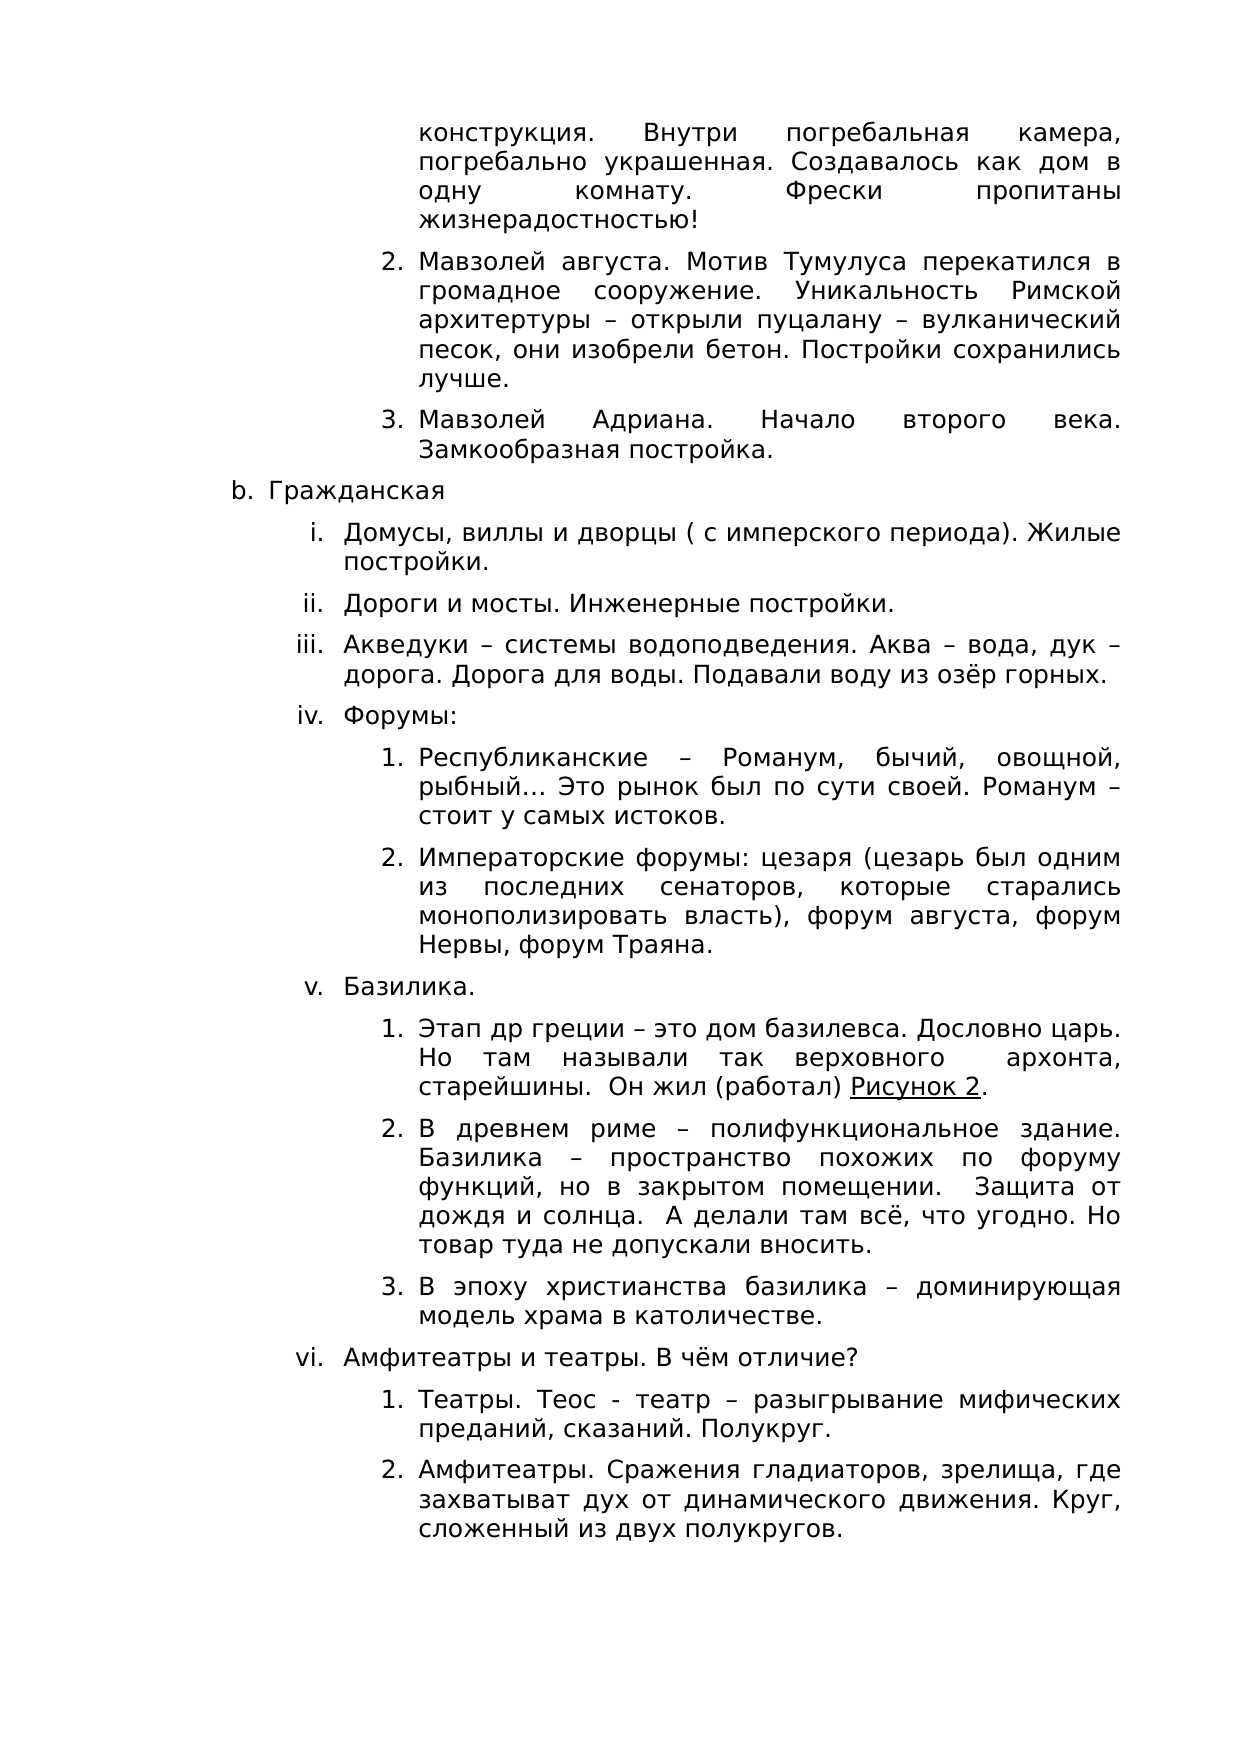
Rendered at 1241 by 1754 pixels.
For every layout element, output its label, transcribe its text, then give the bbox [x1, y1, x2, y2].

list Театры. Теос - театр – разыгрывание мифических преданий, сказаний. Полукруг. [381, 1385, 1122, 1443]
list В эпоху христианства базилика – доминирующая модель храма в католичестве. [381, 1272, 1122, 1331]
list конструкция. Внутри погребальная камера, погребально украшенная. Создавалось как дом в одну комнату. Фрески пропитаны жизнерадостностью! [381, 118, 1122, 235]
list Форумы: [324, 701, 1122, 731]
list Республиканские – Романум, бычий, овощной, рыбный… Это рынок был по сути своей. Романум – стоит у самых истоков. [381, 743, 1122, 831]
list Гражданская [231, 476, 1122, 506]
list Этап др греции – это дом базилевса. Дословно царь. Но там называли так верховного архонта, старейшины. Он жил (работал) Рисунок 2. [381, 1014, 1122, 1101]
list Домусы, виллы и дворцы ( с имперского периода). Жилые постройки. [324, 518, 1122, 576]
list Императорские форумы: цезаря (цезарь был одним из последних сенаторов, которые старались монополизировать власть), форум августа, форум Нервы, форум Траяна. [381, 843, 1122, 960]
list Мавзолей Адриана. Начало второго века. Замкообразная постройка. [381, 406, 1122, 464]
list Базилика. [324, 972, 1122, 1001]
list Мавзолей августа. Мотив Тумулуса перекатился в громадное сооружение. Уникальность Римской архитертуры – открыли пуцалану – вулканический песок, они изобрели бетон. Постройки сохранились лучше. [381, 247, 1122, 393]
list Амфитеатры. Сражения гладиаторов, зрелища, где захватыват дух от динамического движения. Круг, сложенный из двух полукругов. [381, 1456, 1122, 1543]
list Акведуки – системы водоподведения. Аква – вода, дук – дорога. Дорога для воды. Подавали воду из озёр горных. [324, 631, 1122, 689]
list Дороги и мосты. Инженерные постройки. [324, 589, 1122, 618]
list Амфитеатры и театры. В чём отличие? [324, 1343, 1122, 1372]
list В древнем риме – полифункциональное здание. Базилика – пространство похожих по форуму функций, но в закрытом помещении. Защита от дождя и солнца. А делали там всё, что угодно. Но товар туда не допускали вносить. [381, 1114, 1122, 1260]
